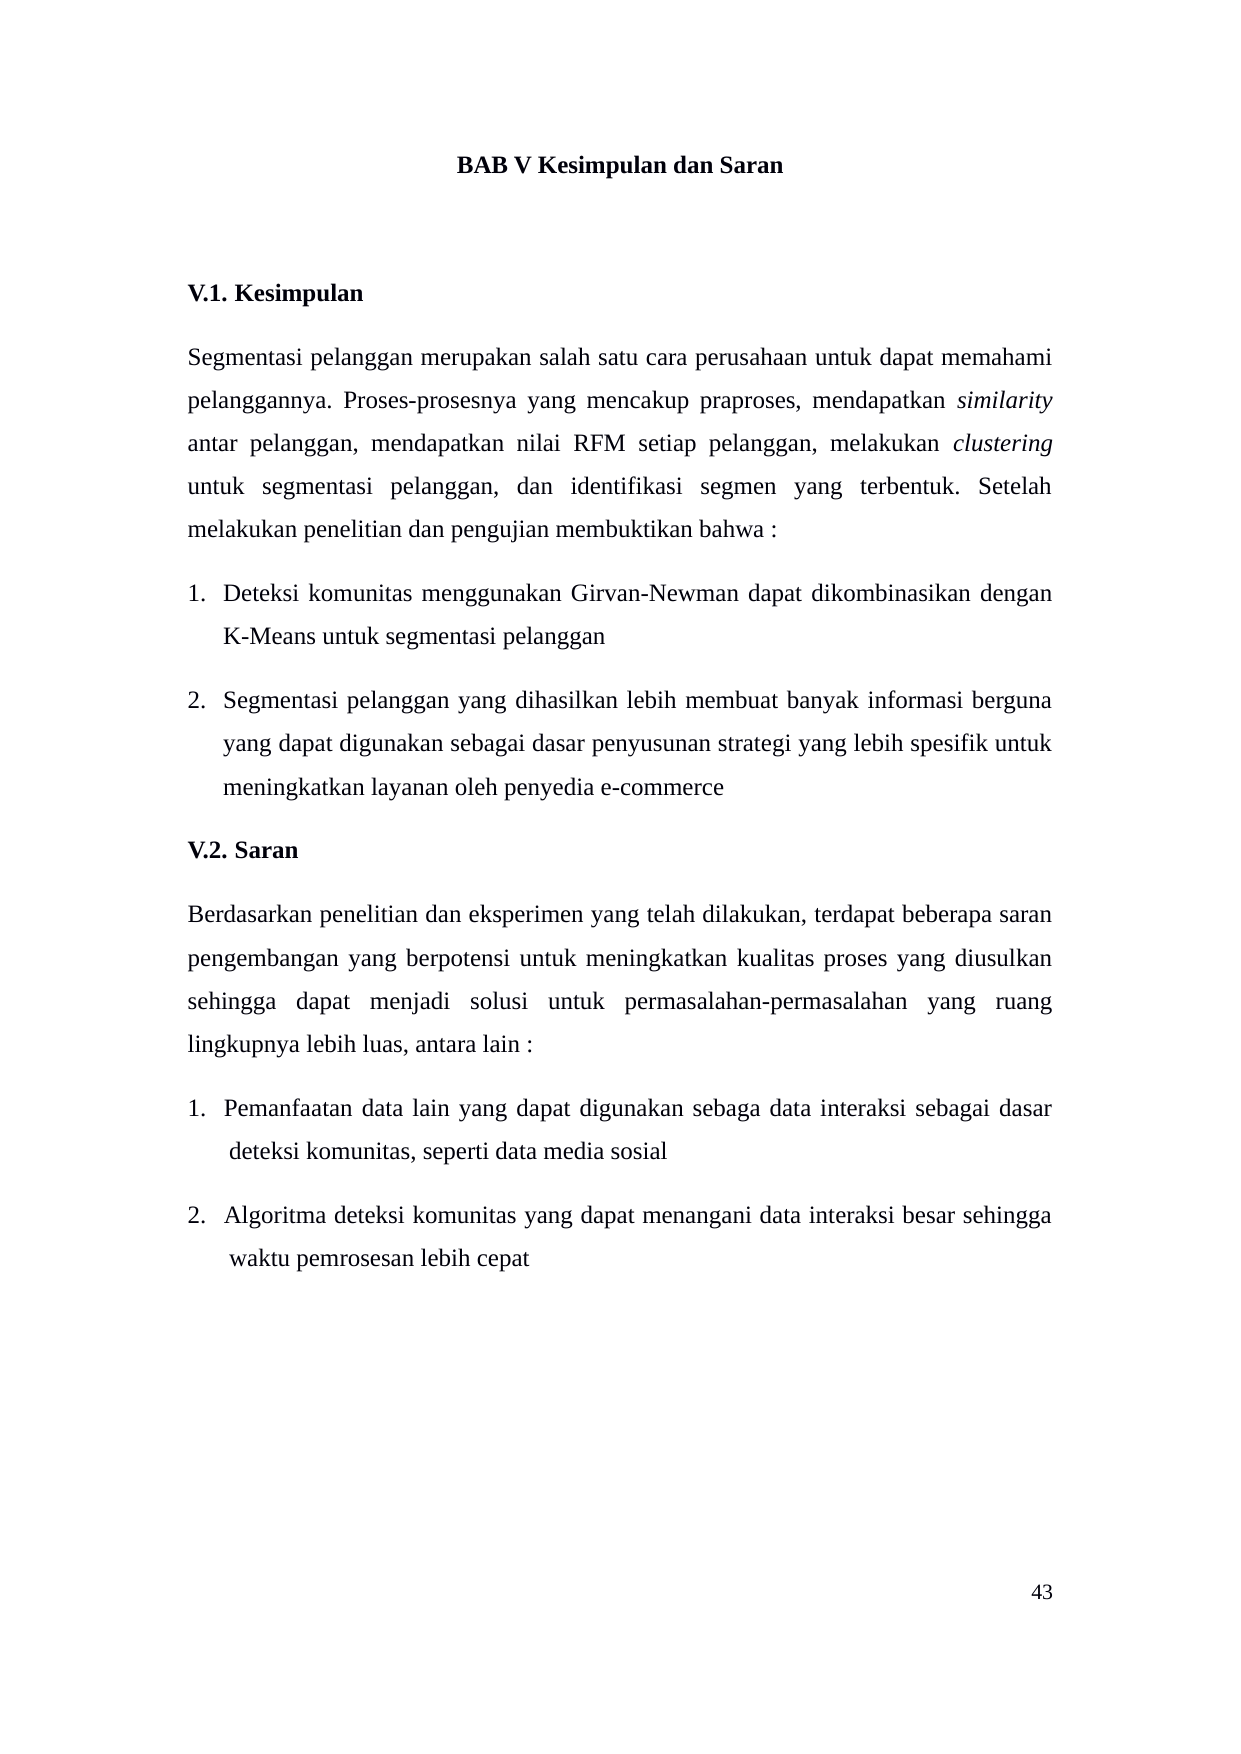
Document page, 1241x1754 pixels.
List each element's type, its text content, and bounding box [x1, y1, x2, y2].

subtitle Kesimpulan [187, 278, 1053, 307]
list Algoritma deteksi komunitas yang dapat menangani data interaksi besar sehingga waktu pemrosesan lebih cepat [187, 1200, 1053, 1272]
text Segmentasi pelanggan merupakan salah satu cara perusahaan untuk dapat memahami pelanggannya. Proses-prosesnya yang mencakup praproses, mendapatkan similarity antar pelanggan, mendapatkan nilai RFM setiap pelanggan, melakukan clustering untuk segmentasi pelanggan, dan identifikasi segmen yang terbentuk. Setelah melakukan penelitian dan pengujian membuktikan bahwa : [187, 342, 1053, 543]
subtitle BAB V Kesimpulan dan Saran [187, 150, 1053, 179]
list Segmentasi pelanggan yang dihasilkan lebih membuat banyak informasi berguna yang dapat digunakan sebagai dasar penyusunan strategi yang lebih spesifik untuk meningkatkan layanan oleh penyedia e-commerce [187, 685, 1053, 800]
text Berdasarkan penelitian dan eksperimen yang telah dilakukan, terdapat beberapa saran pengembangan yang berpotensi untuk meningkatkan kualitas proses yang diusulkan sehingga dapat menjadi solusi untuk permasalahan-permasalahan yang ruang lingkupnya lebih luas, antara lain : [187, 899, 1053, 1058]
list Pemanfaatan data lain yang dapat digunakan sebaga data interaksi sebagai dasar deteksi komunitas, seperti data media sosial [187, 1093, 1053, 1165]
subtitle Saran [187, 836, 1053, 864]
list Deteksi komunitas menggunakan Girvan-Newman dapat dikombinasikan dengan K-Means untuk segmentasi pelanggan [187, 578, 1053, 650]
